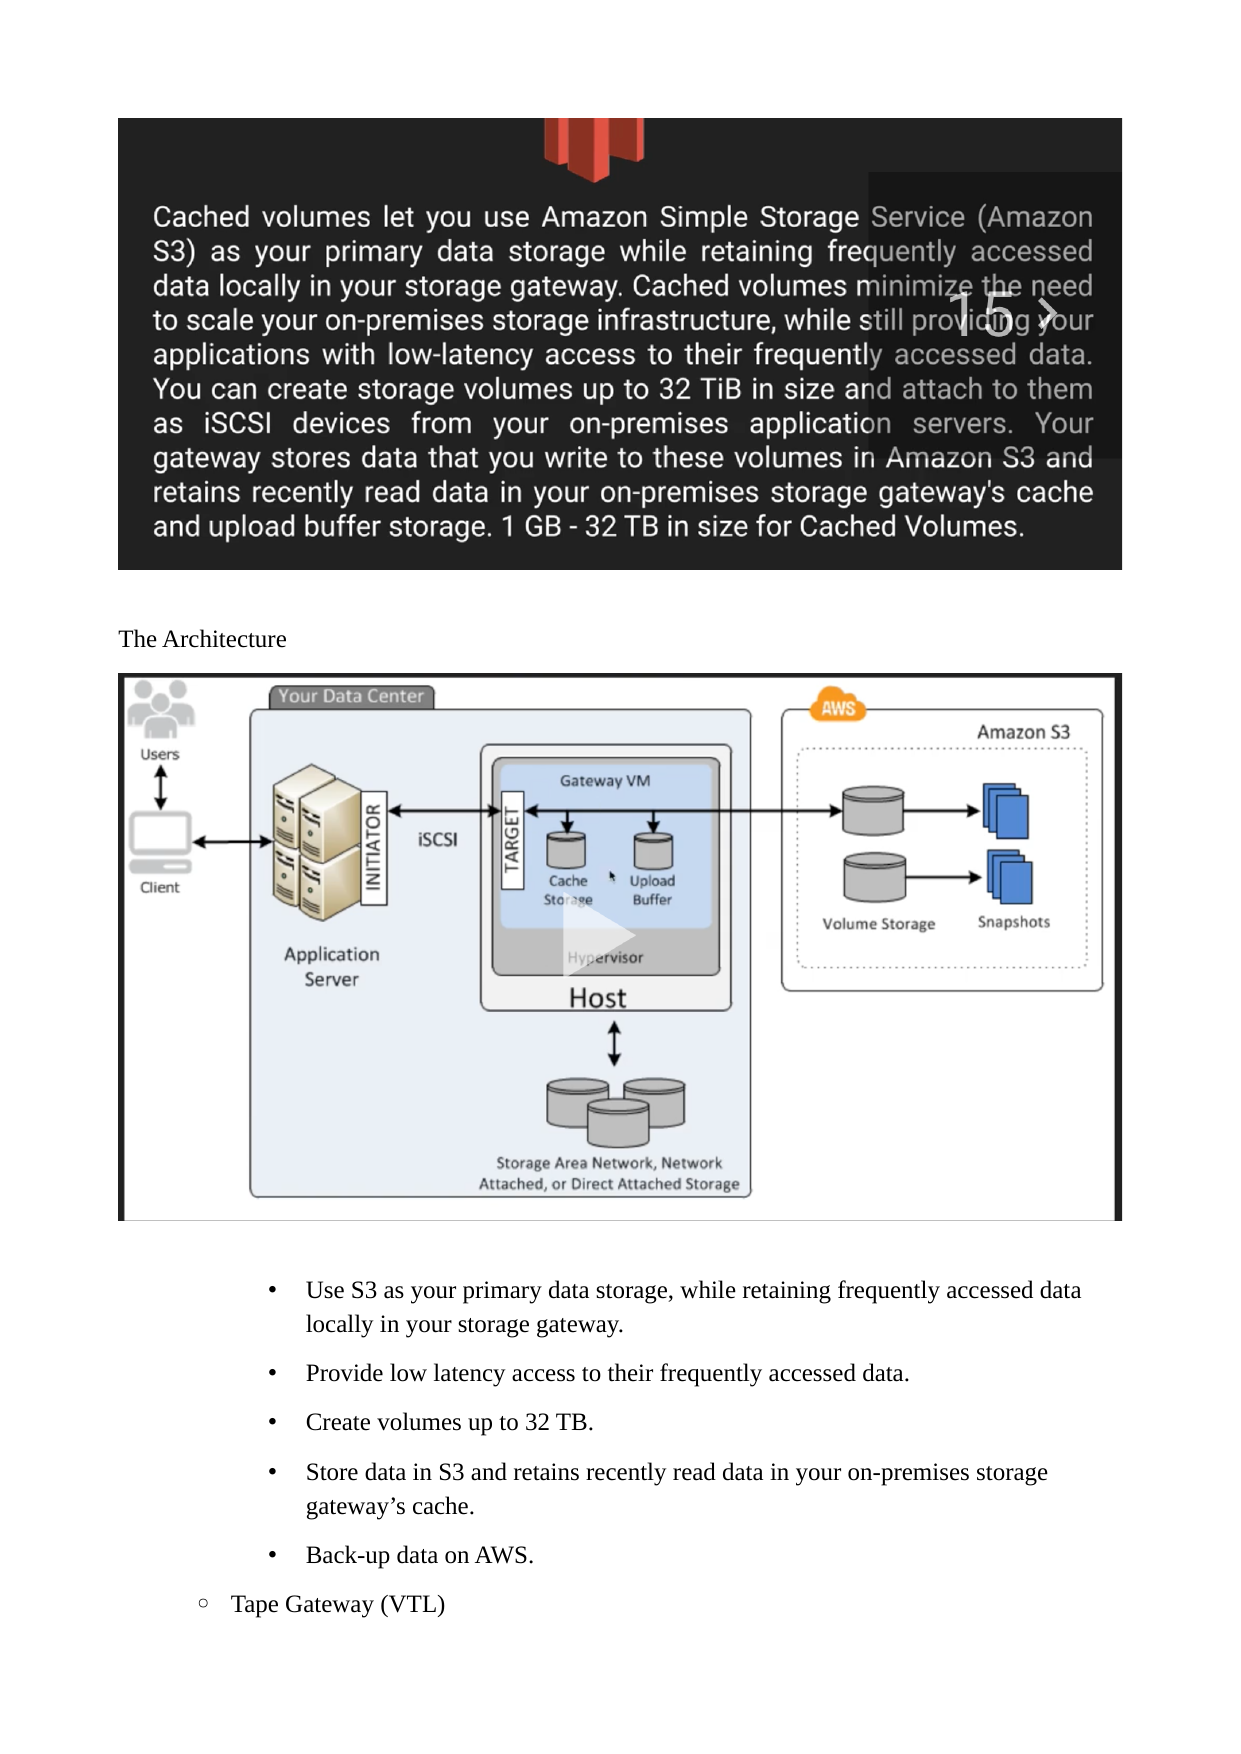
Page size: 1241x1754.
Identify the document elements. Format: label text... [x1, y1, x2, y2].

text The Architecture [118, 624, 1122, 653]
picture [118, 118, 1123, 570]
list Create volumes up to 32 TB. [268, 1407, 1122, 1436]
picture [118, 673, 1123, 1221]
list Store data in S3 and retains recently read data in your on-premises storage gateway’s cache. [268, 1457, 1122, 1520]
list Back-up data on AWS. [268, 1540, 1122, 1569]
list Tape Gateway (VTL) [193, 1589, 1122, 1618]
list Provide low latency access to their frequently accessed data. [268, 1358, 1122, 1387]
list Use S3 as your primary data storage, while retaining frequently accessed data locally in your storage gateway. [268, 1275, 1122, 1338]
